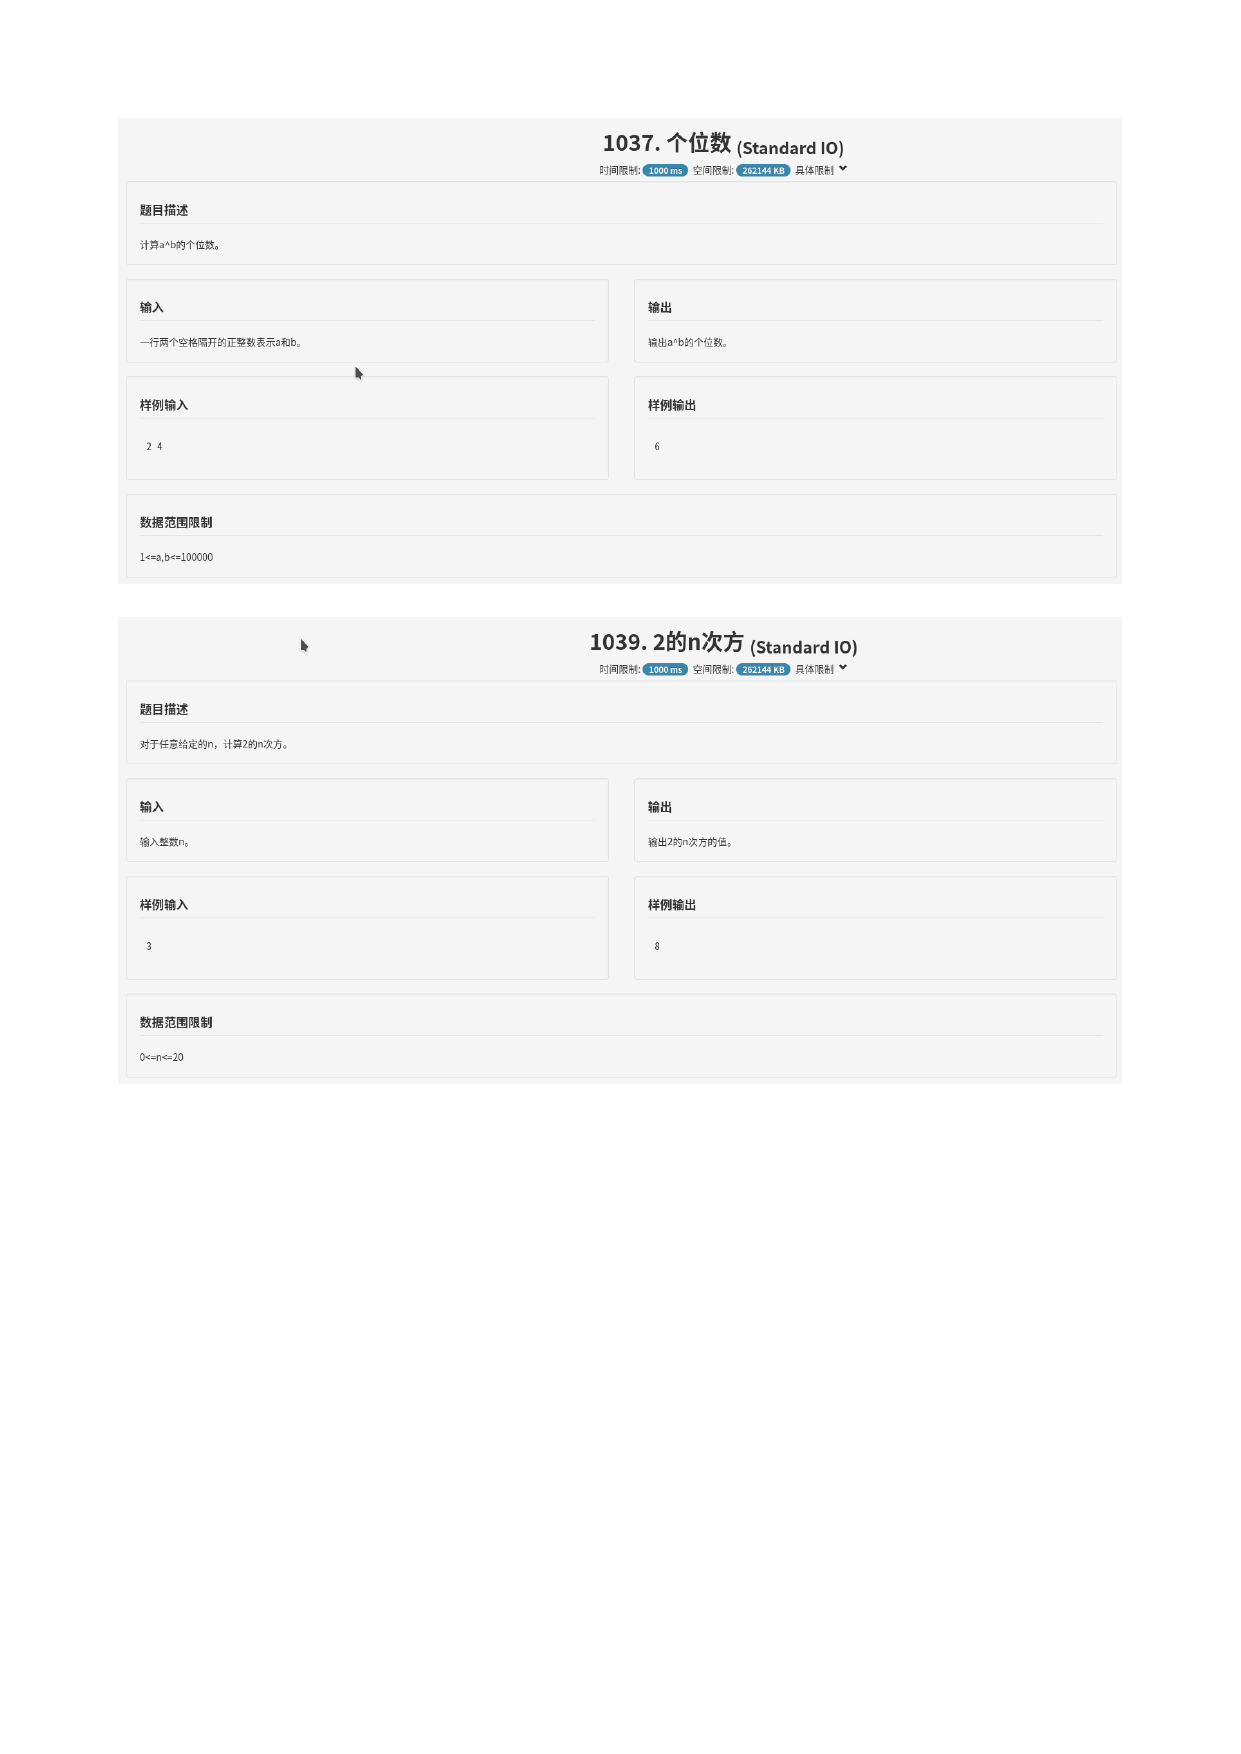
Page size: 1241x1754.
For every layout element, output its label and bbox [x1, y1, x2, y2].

picture [118, 118, 1123, 584]
picture [118, 617, 1123, 1084]
